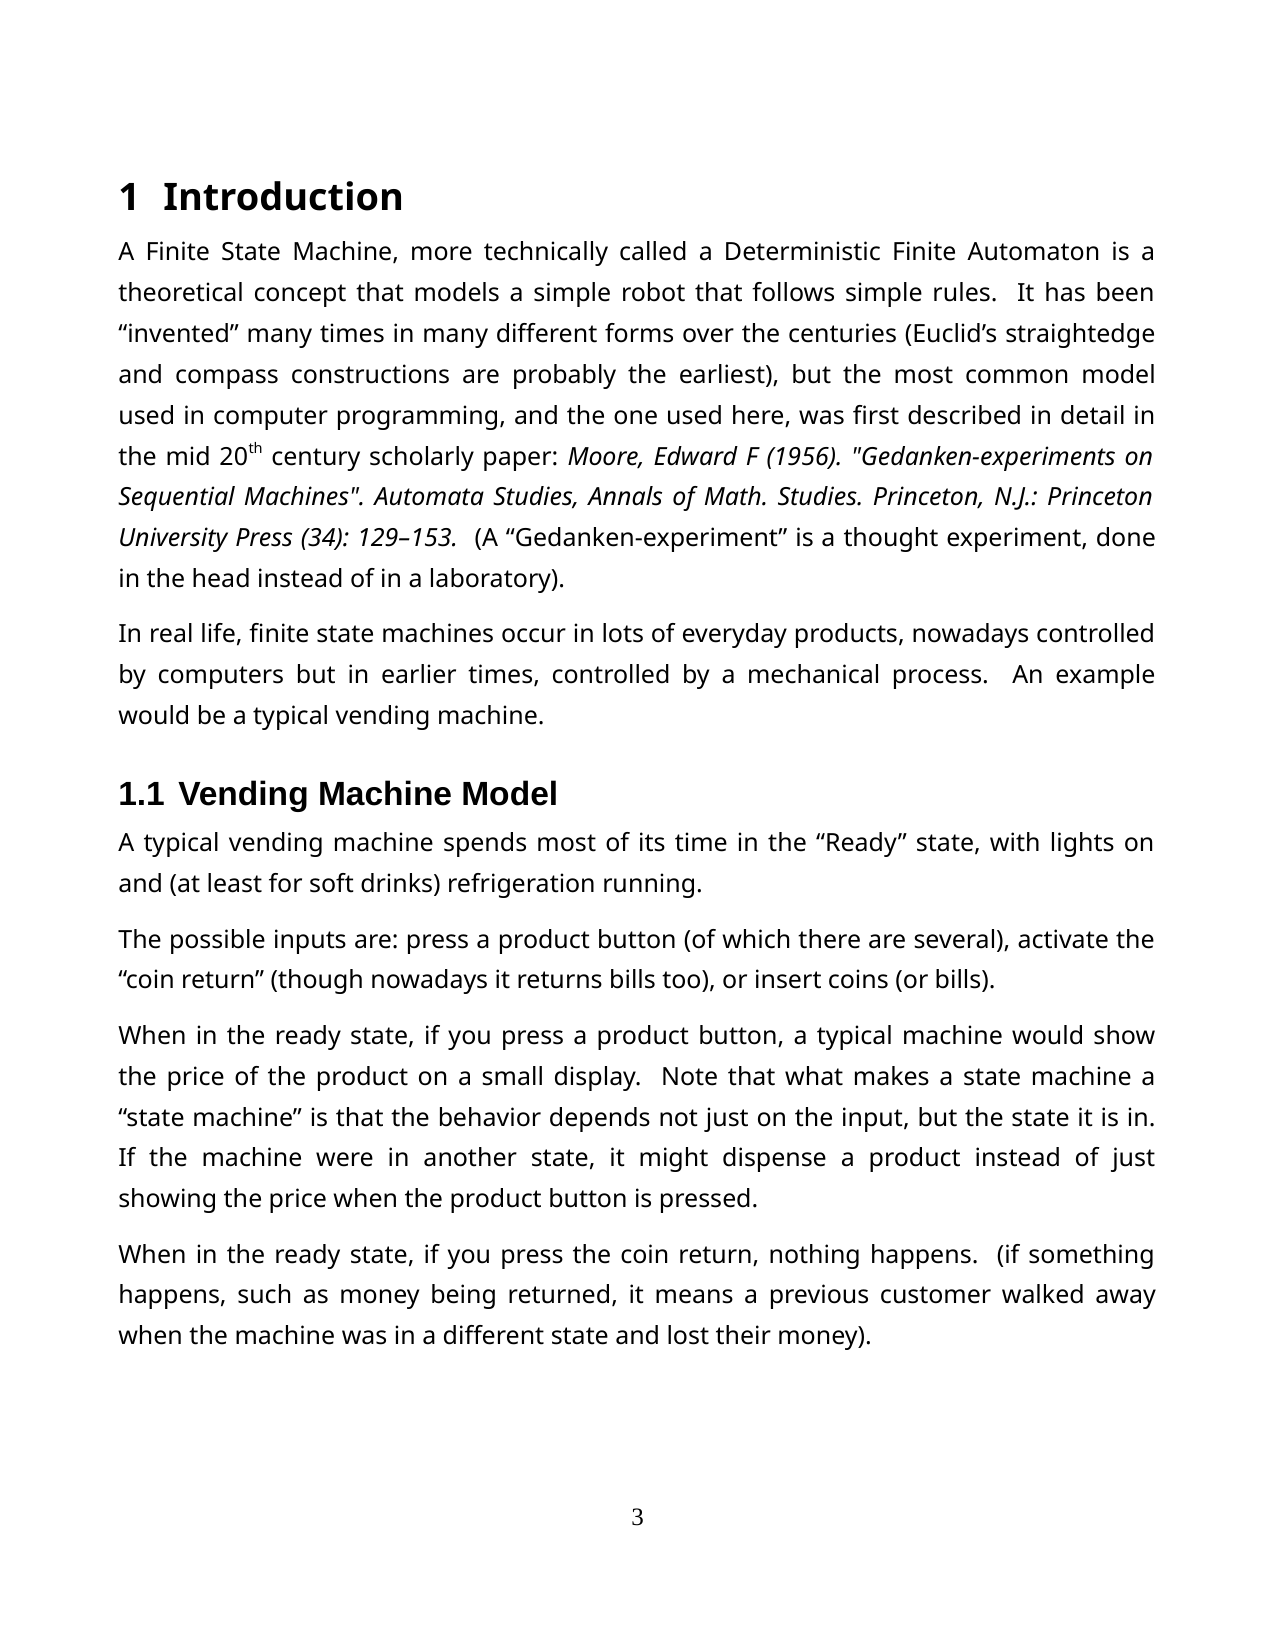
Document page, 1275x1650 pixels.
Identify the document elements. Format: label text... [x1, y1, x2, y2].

text When in the ready state, if you press a product button, a typical machine would show the price of the product on a small display. Note that what makes a state machine a “state machine” is that the behavior depends not just on the input, but the state it is in. If the machine were in another state, it might dispense a product instead of just showing the price when the product button is pressed. [118, 1018, 1157, 1215]
text The possible inputs are: press a product button (of which there are several), activate the “coin return” (though nowadays it returns bills too), or insert coins (or bills). [118, 921, 1157, 996]
text A typical vending machine spends most of its time in the “Ready” state, with lights on and (at least for soft drinks) refrigeration running. [118, 825, 1157, 900]
text In real life, finite state machines occur in lots of everyday products, nowadays controlled by computers but in earlier times, controlled by a mechanical process. An example would be a typical vending machine. [118, 616, 1157, 732]
subtitle Vending Machine Model [118, 774, 1157, 813]
text When in the ready state, if you press the coin return, nothing happens. (if something happens, such as money being returned, it means a previous customer walked away when the machine was in a different state and lost their money). [118, 1236, 1157, 1352]
text A Finite State Machine, more technically called a Deterministic Finite Automaton is a theoretical concept that models a simple robot that follows simple rules. It has been “invented” many times in many different forms over the centuries (Euclid’s straightedge and compass constructions are probably the earliest), but the most common model used in computer programming, and the one used here, was first described in detail in the mid 20th century scholarly paper: Moore, Edward F (1956). "Gedanken-experiments on Sequential Machines". Automata Studies, Annals of Math. Studies. Princeton, N.J.: Princeton University Press (34): 129–153. (A “Gedanken-experiment” is a thought experiment, done in the head instead of in a laboratory). [118, 234, 1157, 595]
